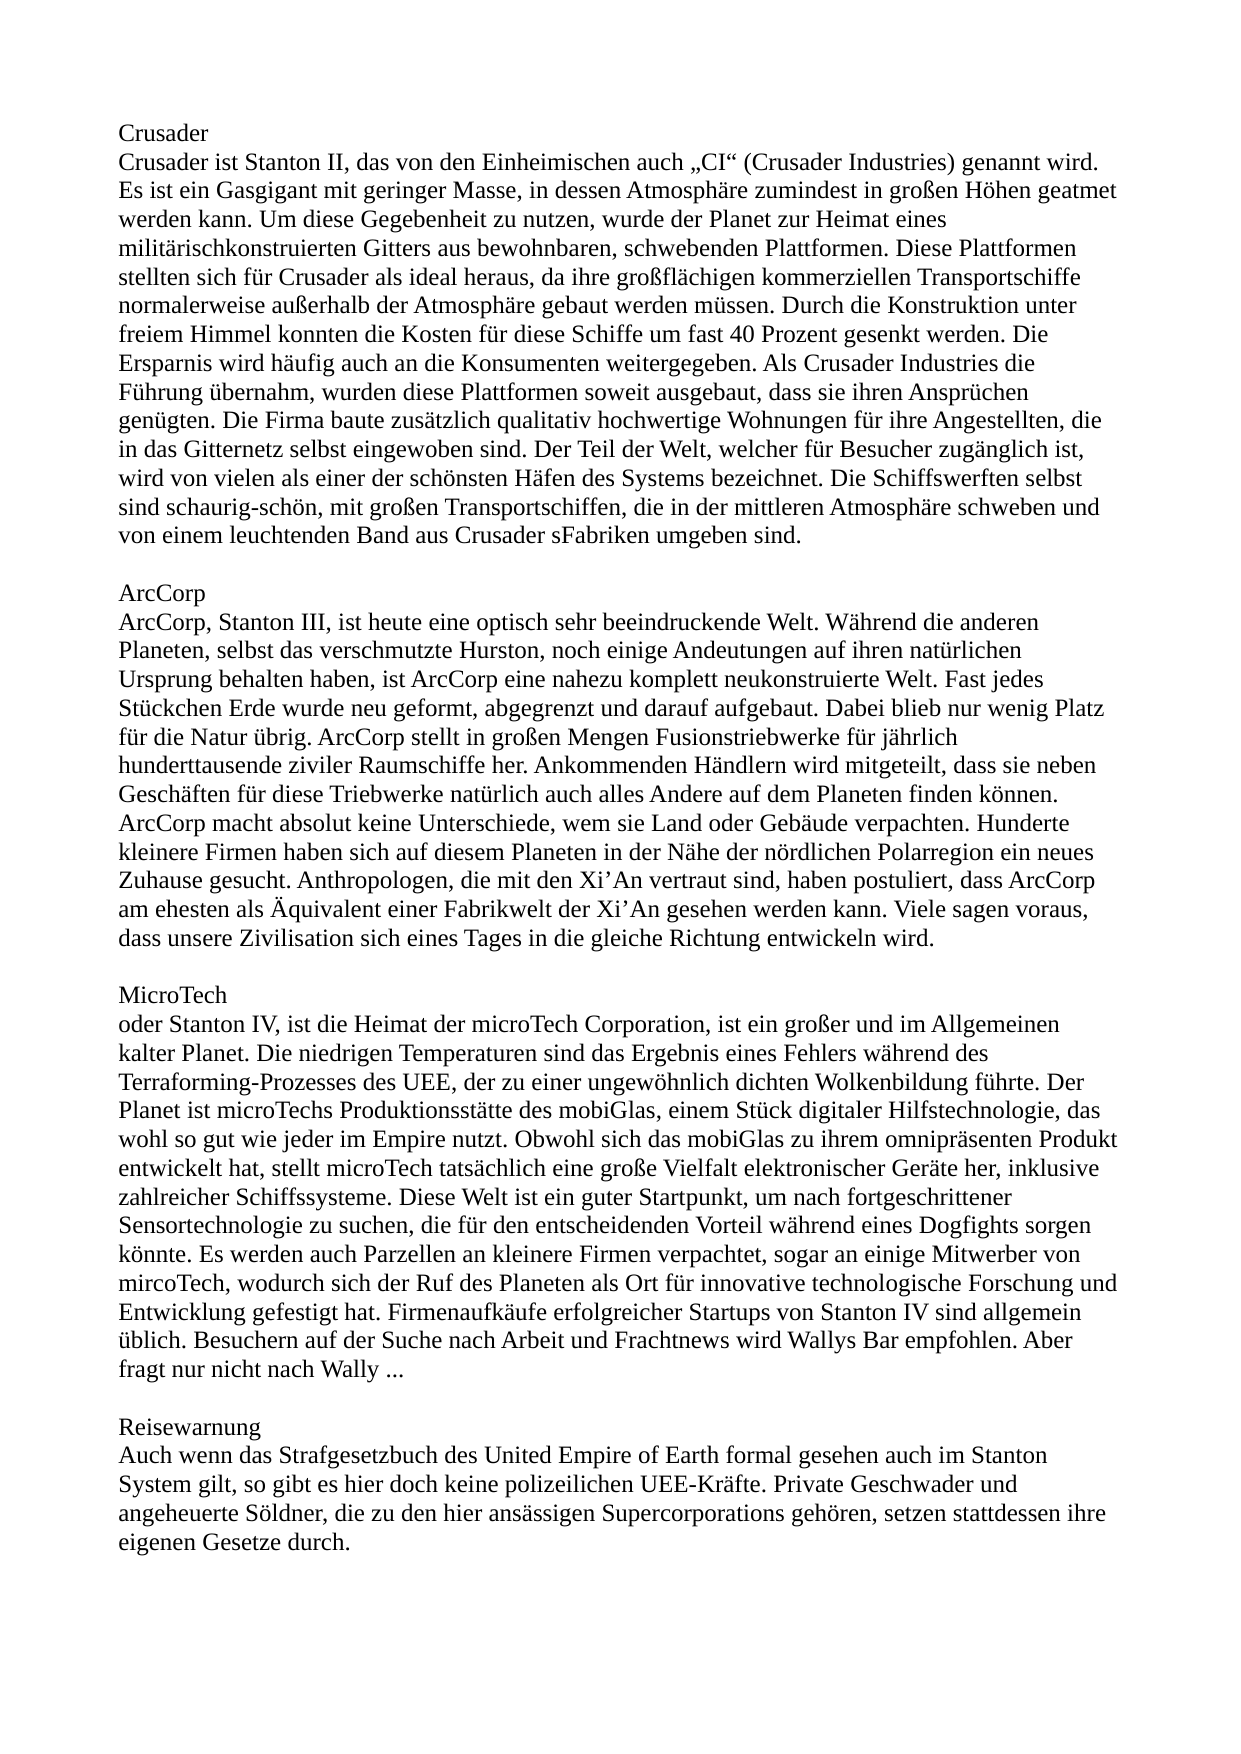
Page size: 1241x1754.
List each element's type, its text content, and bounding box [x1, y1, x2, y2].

text oder Stanton IV, ist die Heimat der microTech Corporation, ist ein großer und im Allgemeinen kalter Planet. Die niedrigen Temperaturen sind das Ergebnis eines Fehlers während des Terraforming-Prozesses des UEE, der zu einer ungewöhnlich dichten Wolkenbildung führte. Der Planet ist microTechs Produktionsstätte des mobiGlas, einem Stück digitaler Hilfstechnologie, das wohl so gut wie jeder im Empire nutzt. Obwohl sich das mobiGlas zu ihrem omnipräsenten Produkt entwickelt hat, stellt microTech tatsächlich eine große Vielfalt elektronischer Geräte her, inklusive zahlreicher Schiffssysteme. Diese Welt ist ein guter Startpunkt, um nach fortgeschrittener Sensortechnologie zu suchen, die für den entscheidenden Vorteil während eines Dogfights sorgen könnte. Es werden auch Parzellen an kleinere Firmen verpachtet, sogar an einige Mitwerber von mircoTech, wodurch sich der Ruf des Planeten als Ort für innovative technologische Forschung und Entwicklung gefestigt hat. Firmenaufkäufe erfolgreicher Startups von Stanton IV sind allgemein üblich. Besuchern auf der Suche nach Arbeit und Frachtnews wird Wallys Bar empfohlen. Aber fragt nur nicht nach Wally ... [118, 1009, 1122, 1383]
text Crusader ist Stanton II, das von den Einheimischen auch „CI“ (Crusader Industries) genannt wird. Es ist ein Gasgigant mit geringer Masse, in dessen Atmosphäre zumindest in großen Höhen geatmet werden kann. Um diese Gegebenheit zu nutzen, wurde der Planet zur Heimat eines militärischkonstruierten Gitters aus bewohnbaren, schwebenden Plattformen. Diese Plattformen stellten sich für Crusader als ideal heraus, da ihre großflächigen kommerziellen Transportschiffe normalerweise außerhalb der Atmosphäre gebaut werden müssen. Durch die Konstruktion unter freiem Himmel konnten die Kosten für diese Schiffe um fast 40 Prozent gesenkt werden. Die Ersparnis wird häufig auch an die Konsumenten weitergegeben. Als Crusader Industries die Führung übernahm, wurden diese Plattformen soweit ausgebaut, dass sie ihren Ansprüchen genügten. Die Firma baute zusätzlich qualitativ hochwertige Wohnungen für ihre Angestellten, die in das Gitternetz selbst eingewoben sind. Der Teil der Welt, welcher für Besucher zugänglich ist, wird von vielen als einer der schönsten Häfen des Systems bezeichnet. Die Schiffswerften selbst sind schaurig-schön, mit großen Transportschiffen, die in der mittleren Atmosphäre schweben und von einem leuchtenden Band aus Crusader sFabriken umgeben sind. [118, 147, 1122, 549]
text ArcCorp [118, 578, 1122, 607]
text ArcCorp, Stanton III, ist heute eine optisch sehr beeindruckende Welt. Während die anderen Planeten, selbst das verschmutzte Hurston, noch einige Andeutungen auf ihren natürlichen Ursprung behalten haben, ist ArcCorp eine nahezu komplett neukonstruierte Welt. Fast jedes Stückchen Erde wurde neu geformt, abgegrenzt und darauf aufgebaut. Dabei blieb nur wenig Platz für die Natur übrig. ArcCorp stellt in großen Mengen Fusionstriebwerke für jährlich hunderttausende ziviler Raumschiffe her. Ankommenden Händlern wird mitgeteilt, dass sie neben Geschäften für diese Triebwerke natürlich auch alles Andere auf dem Planeten finden können. ArcCorp macht absolut keine Unterschiede, wem sie Land oder Gebäude verpachten. Hunderte kleinere Firmen haben sich auf diesem Planeten in der Nähe der nördlichen Polarregion ein neues Zuhause gesucht. Anthropologen, die mit den Xi’An vertraut sind, haben postuliert, dass ArcCorp am ehesten als Äquivalent einer Fabrikwelt der Xi’An gesehen werden kann. Viele sagen voraus, dass unsere Zivilisation sich eines Tages in die gleiche Richtung entwickeln wird. [118, 607, 1122, 952]
text MicroTech [118, 981, 1122, 1009]
text Auch wenn das Strafgesetzbuch des United Empire of Earth formal gesehen auch im Stanton System gilt, so gibt es hier doch keine polizeilichen UEE-Kräfte. Private Geschwader und angeheuerte Söldner, die zu den hier ansässigen Supercorporations gehören, setzen stattdessen ihre eigenen Gesetze durch. [118, 1441, 1122, 1556]
text Reisewarnung [118, 1412, 1122, 1441]
text Crusader [118, 118, 1122, 147]
